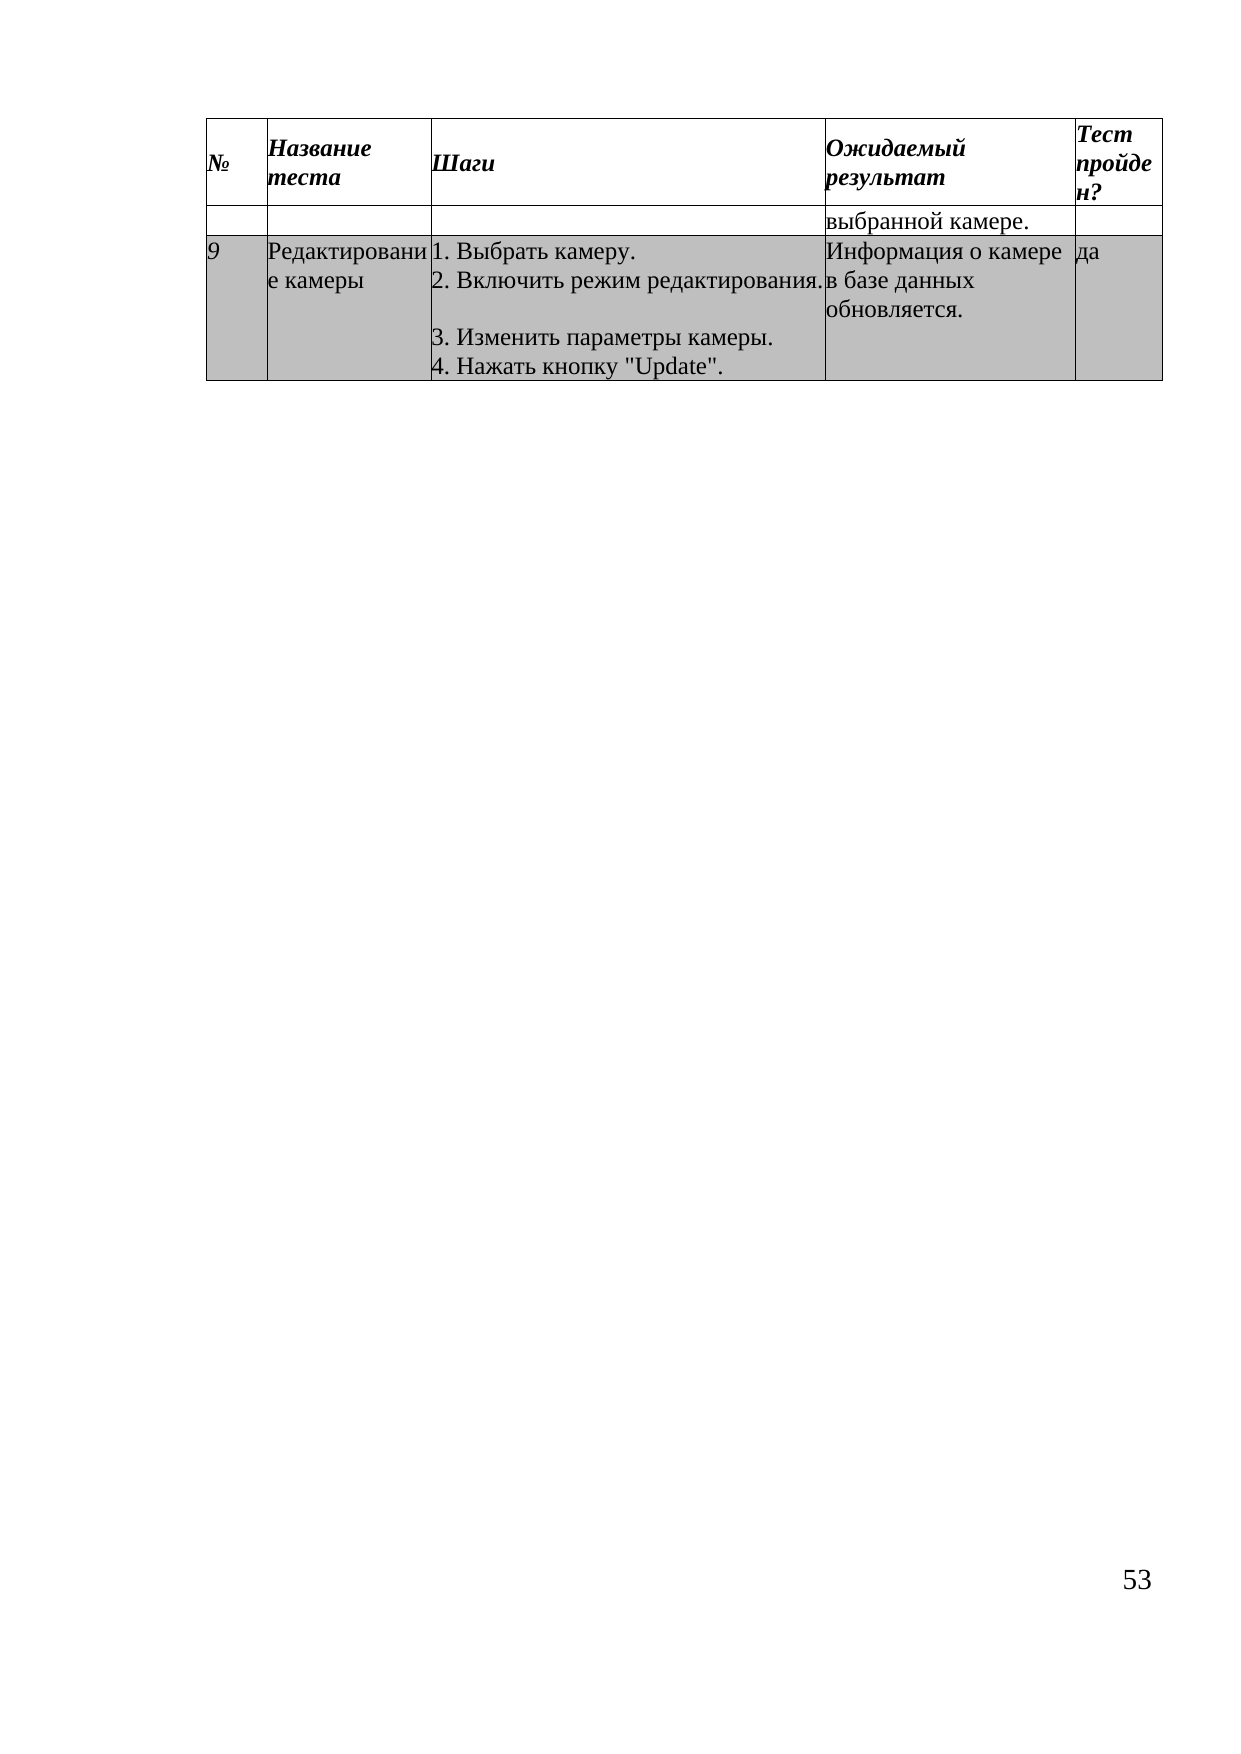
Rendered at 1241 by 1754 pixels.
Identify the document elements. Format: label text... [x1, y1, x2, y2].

table_cell выбранной камере. [826, 206, 1075, 235]
table_cell [207, 206, 267, 235]
table_cell 9 [207, 236, 267, 380]
table_header № [207, 119, 267, 205]
table_cell [268, 206, 431, 235]
table_cell Информация о камере в базе данных обновляется. [826, 236, 1075, 380]
table_header Название теста [268, 119, 431, 205]
table_cell Редактирование камеры [268, 236, 431, 380]
table_cell [1076, 206, 1162, 235]
table_cell да [1076, 236, 1162, 380]
table_header Ожидаемый результат [826, 119, 1075, 205]
table_header Тест пройден? [1076, 119, 1162, 205]
table_cell [432, 206, 825, 235]
table_cell 1. Выбрать камеру. 2. Включить режим редактирования. 3. Изменить параметры камеры. 4. Нажать кнопку "Update". [432, 236, 825, 380]
table_header Шаги [432, 119, 825, 205]
